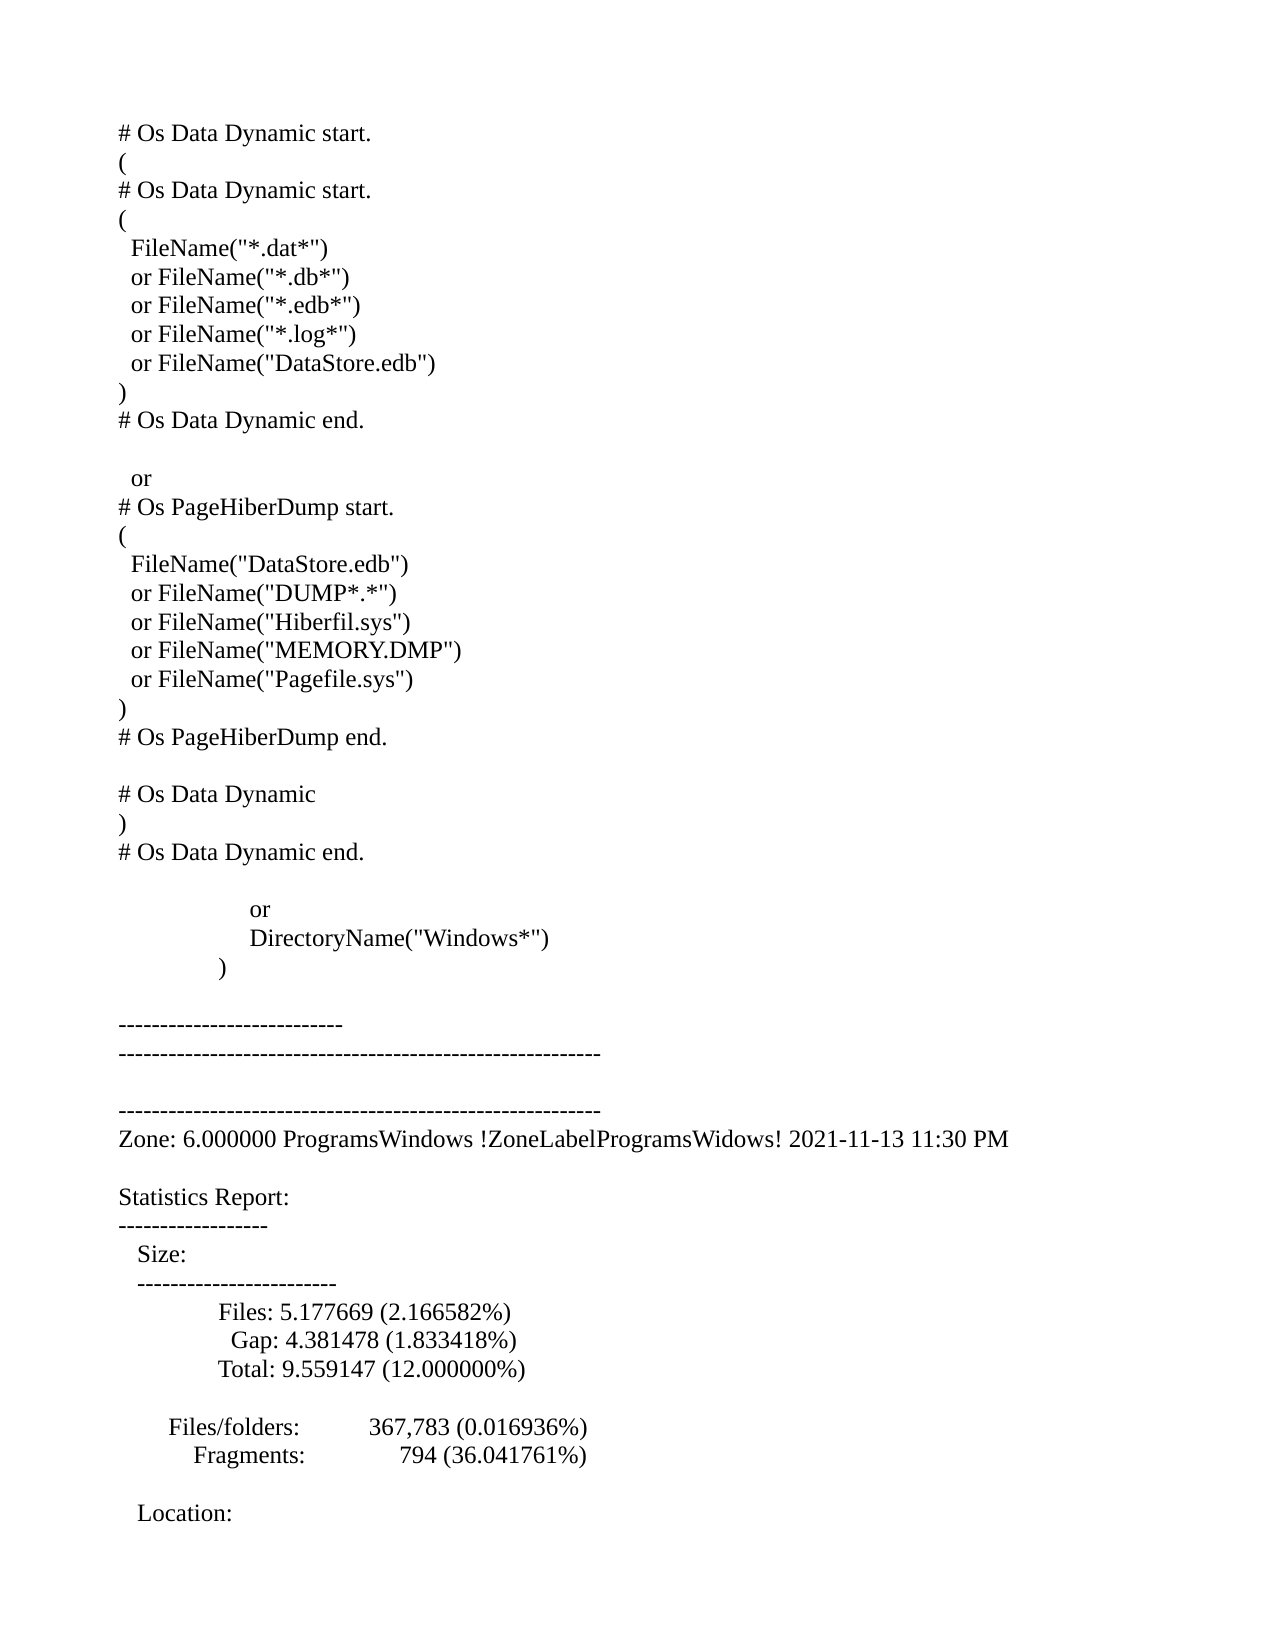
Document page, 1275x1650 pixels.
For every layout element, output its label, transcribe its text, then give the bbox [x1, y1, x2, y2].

text or FileName("Pagefile.sys") [118, 664, 1157, 693]
text Size: [118, 1239, 1157, 1268]
text FileName("*.dat*") [118, 233, 1157, 262]
text # Os PageHiberDump start. [118, 492, 1157, 521]
text # Os Data Dynamic start. [118, 176, 1157, 204]
text # Os PageHiberDump end. [118, 722, 1157, 751]
text # Os Data Dynamic end. [118, 837, 1157, 866]
text # Os Data Dynamic start. [118, 118, 1157, 147]
text DirectoryName("Windows*") [118, 923, 1157, 952]
text Files: 5.177669 (2.166582%) [118, 1297, 1157, 1326]
text ---------------------------------------------------------- [118, 1038, 1157, 1067]
text Zone: 6.000000 ProgramsWindows !ZoneLabelProgramsWidows! 2021-11-13 11:30 PM [118, 1124, 1157, 1153]
text # Os Data Dynamic [118, 779, 1157, 808]
text or FileName("*.edb*") [118, 291, 1157, 319]
text or [118, 463, 1157, 492]
text ) [118, 808, 1157, 837]
text Location: [118, 1498, 1157, 1527]
text ( [118, 204, 1157, 233]
text or FileName("DataStore.edb") [118, 348, 1157, 377]
text Statistics Report: [118, 1182, 1157, 1211]
text ---------------------------------------------------------- [118, 1096, 1157, 1124]
text or FileName("DUMP*.*") [118, 578, 1157, 607]
text or [118, 894, 1157, 923]
text ) [118, 377, 1157, 406]
text # Os Data Dynamic end. [118, 406, 1157, 434]
text Total: 9.559147 (12.000000%) [118, 1354, 1157, 1383]
text FileName("DataStore.edb") [118, 549, 1157, 578]
text Fragments: 794 (36.041761%) [118, 1441, 1157, 1469]
text ( [118, 521, 1157, 549]
text Files/folders: 367,783 (0.016936%) [118, 1412, 1157, 1441]
text ------------------ [118, 1211, 1157, 1239]
text ------------------------ [118, 1268, 1157, 1297]
text ) [118, 693, 1157, 722]
text or FileName("*.db*") [118, 262, 1157, 291]
text or FileName("MEMORY.DMP") [118, 636, 1157, 664]
text ) [118, 952, 1157, 981]
text or FileName("Hiberfil.sys") [118, 607, 1157, 636]
text or FileName("*.log*") [118, 319, 1157, 348]
text ( [118, 147, 1157, 176]
text --------------------------- [118, 1009, 1157, 1038]
text Gap: 4.381478 (1.833418%) [118, 1326, 1157, 1354]
